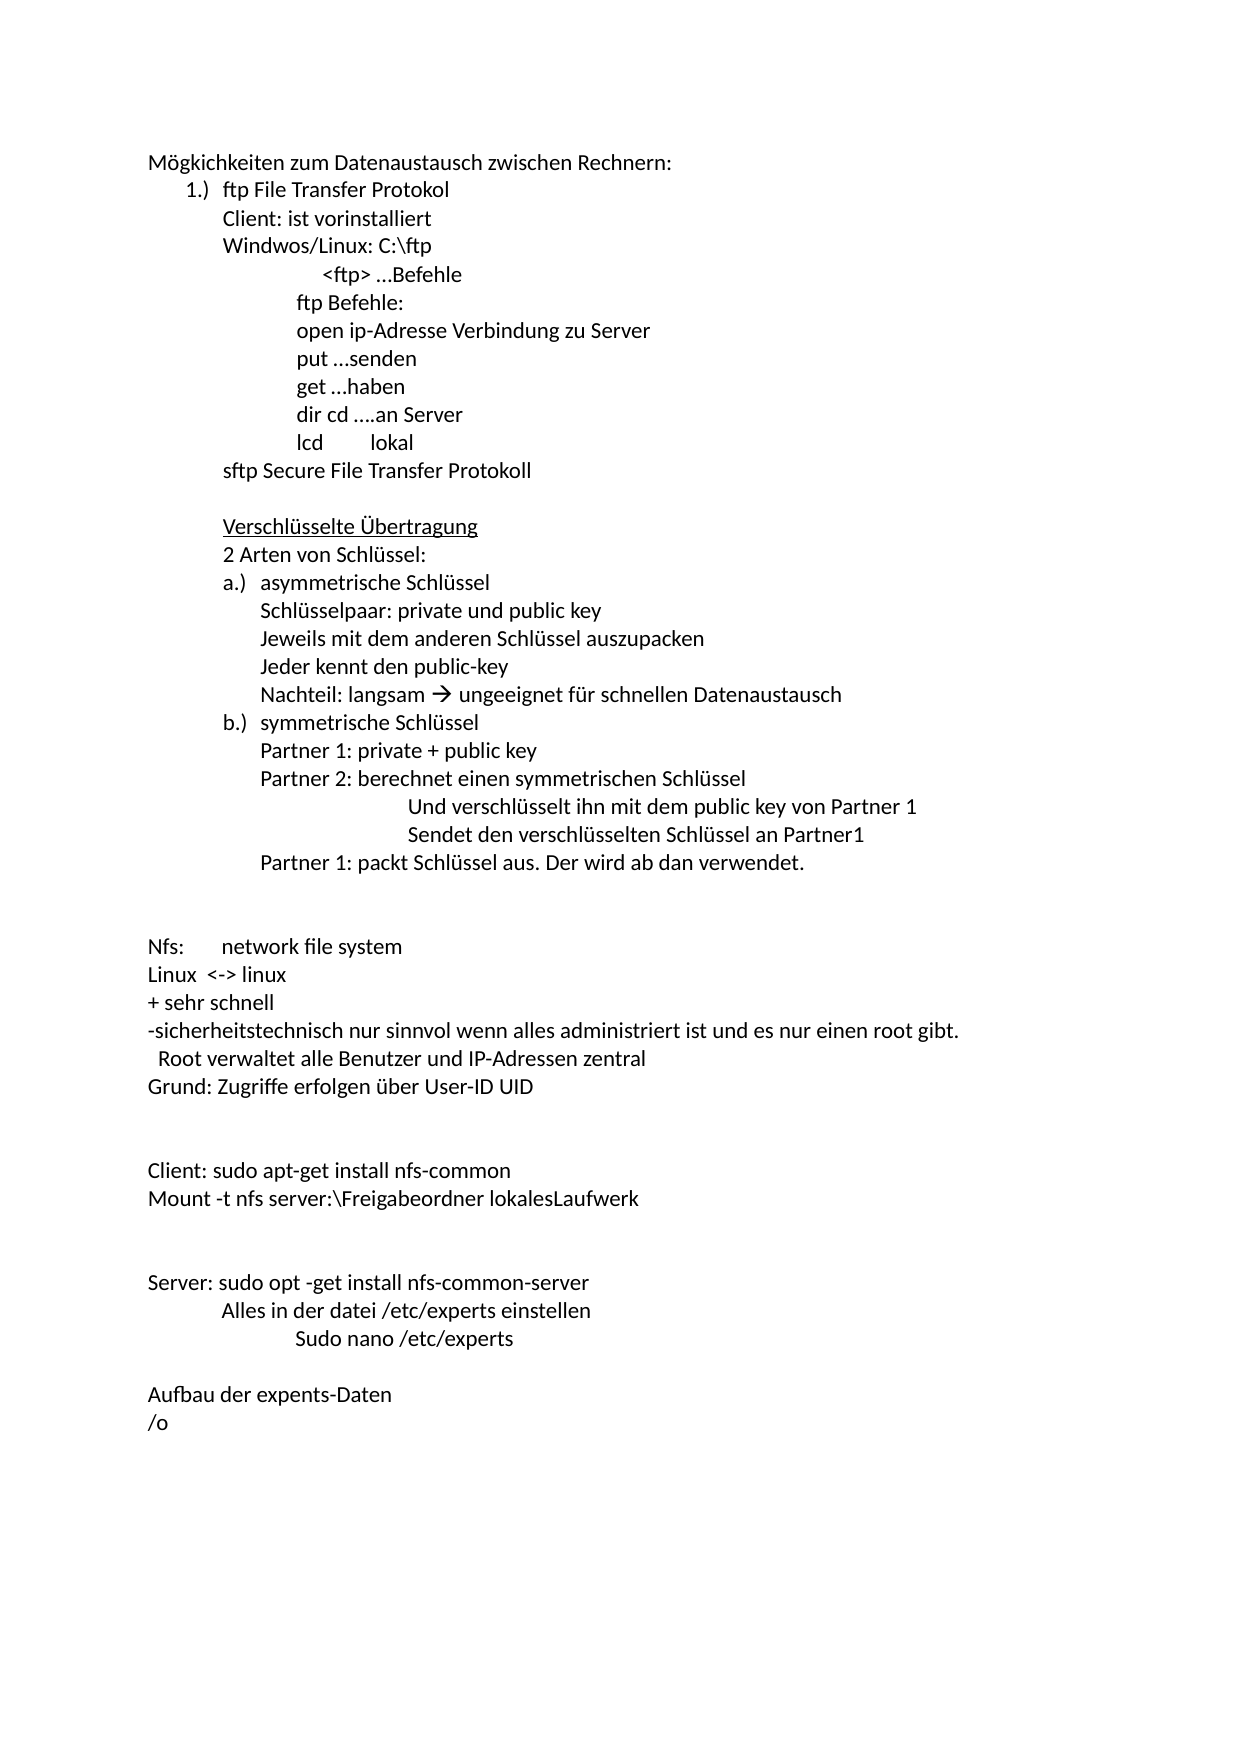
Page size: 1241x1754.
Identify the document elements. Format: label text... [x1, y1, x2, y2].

list symmetrische Schlüssel [223, 708, 1093, 736]
list dir cd ….an Server [223, 400, 1093, 428]
text Alles in der datei /etc/experts einstellen [148, 1296, 1093, 1324]
text Client: sudo apt-get install nfs-common [148, 1156, 1093, 1184]
text Nfs: network file system [148, 932, 1093, 960]
text Server: sudo opt -get install nfs-common-server [148, 1268, 1093, 1296]
list open ip-Adresse Verbindung zu Server [223, 316, 1093, 344]
text Linux <-> linux [148, 960, 1093, 988]
text Root verwaltet alle Benutzer und IP-Adressen zentral [148, 1044, 1093, 1072]
text Jeweils mit dem anderen Schlüssel auszupacken [260, 624, 1093, 652]
text Nachteil: langsam  ungeeignet für schnellen Datenaustausch [260, 680, 1093, 708]
list Windwos/Linux: C:\ftp [223, 232, 1093, 260]
list Partner 1: private + public key [260, 736, 1093, 764]
text Sudo nano /etc/experts [148, 1324, 1093, 1352]
list get …haben [223, 372, 1093, 400]
list put …senden [223, 344, 1093, 372]
list ftp Befehle: [223, 288, 1093, 316]
list Partner 1: packt Schlüssel aus. Der wird ab dan verwendet. [260, 848, 1093, 876]
list Partner 2: berechnet einen symmetrischen Schlüssel [260, 764, 1093, 792]
list Und verschlüsselt ihn mit dem public key von Partner 1 [260, 792, 1093, 820]
list sftp Secure File Transfer Protokoll [223, 456, 1093, 484]
text Grund: Zugriffe erfolgen über User-ID UID [148, 1072, 1093, 1100]
text Jeder kennt den public-key [260, 652, 1093, 680]
list lcd lokal [223, 428, 1093, 456]
text + sehr schnell [148, 988, 1093, 1016]
text Schlüsselpaar: private und public key [260, 596, 1093, 624]
list Sendet den verschlüsselten Schlüssel an Partner1 [260, 820, 1093, 848]
text Mögkichkeiten zum Datenaustausch zwischen Rechnern: [148, 148, 1093, 176]
list Verschlüsselte Übertragung [223, 512, 1093, 540]
text -sicherheitstechnisch nur sinnvol wenn alles administriert ist und es nur einen root gibt. [148, 1016, 1093, 1044]
list Client: ist vorinstalliert [223, 204, 1093, 232]
list 2 Arten von Schlüssel: [223, 540, 1093, 568]
text Aufbau der expents-Daten [148, 1381, 1093, 1408]
text /o [148, 1408, 1093, 1437]
list <ftp> …Befehle [223, 260, 1093, 288]
text Mount -t nfs server:\Freigabeordner lokalesLaufwerk [148, 1184, 1093, 1212]
list ftp File Transfer Protokol [185, 176, 1093, 204]
list asymmetrische Schlüssel [223, 568, 1093, 596]
